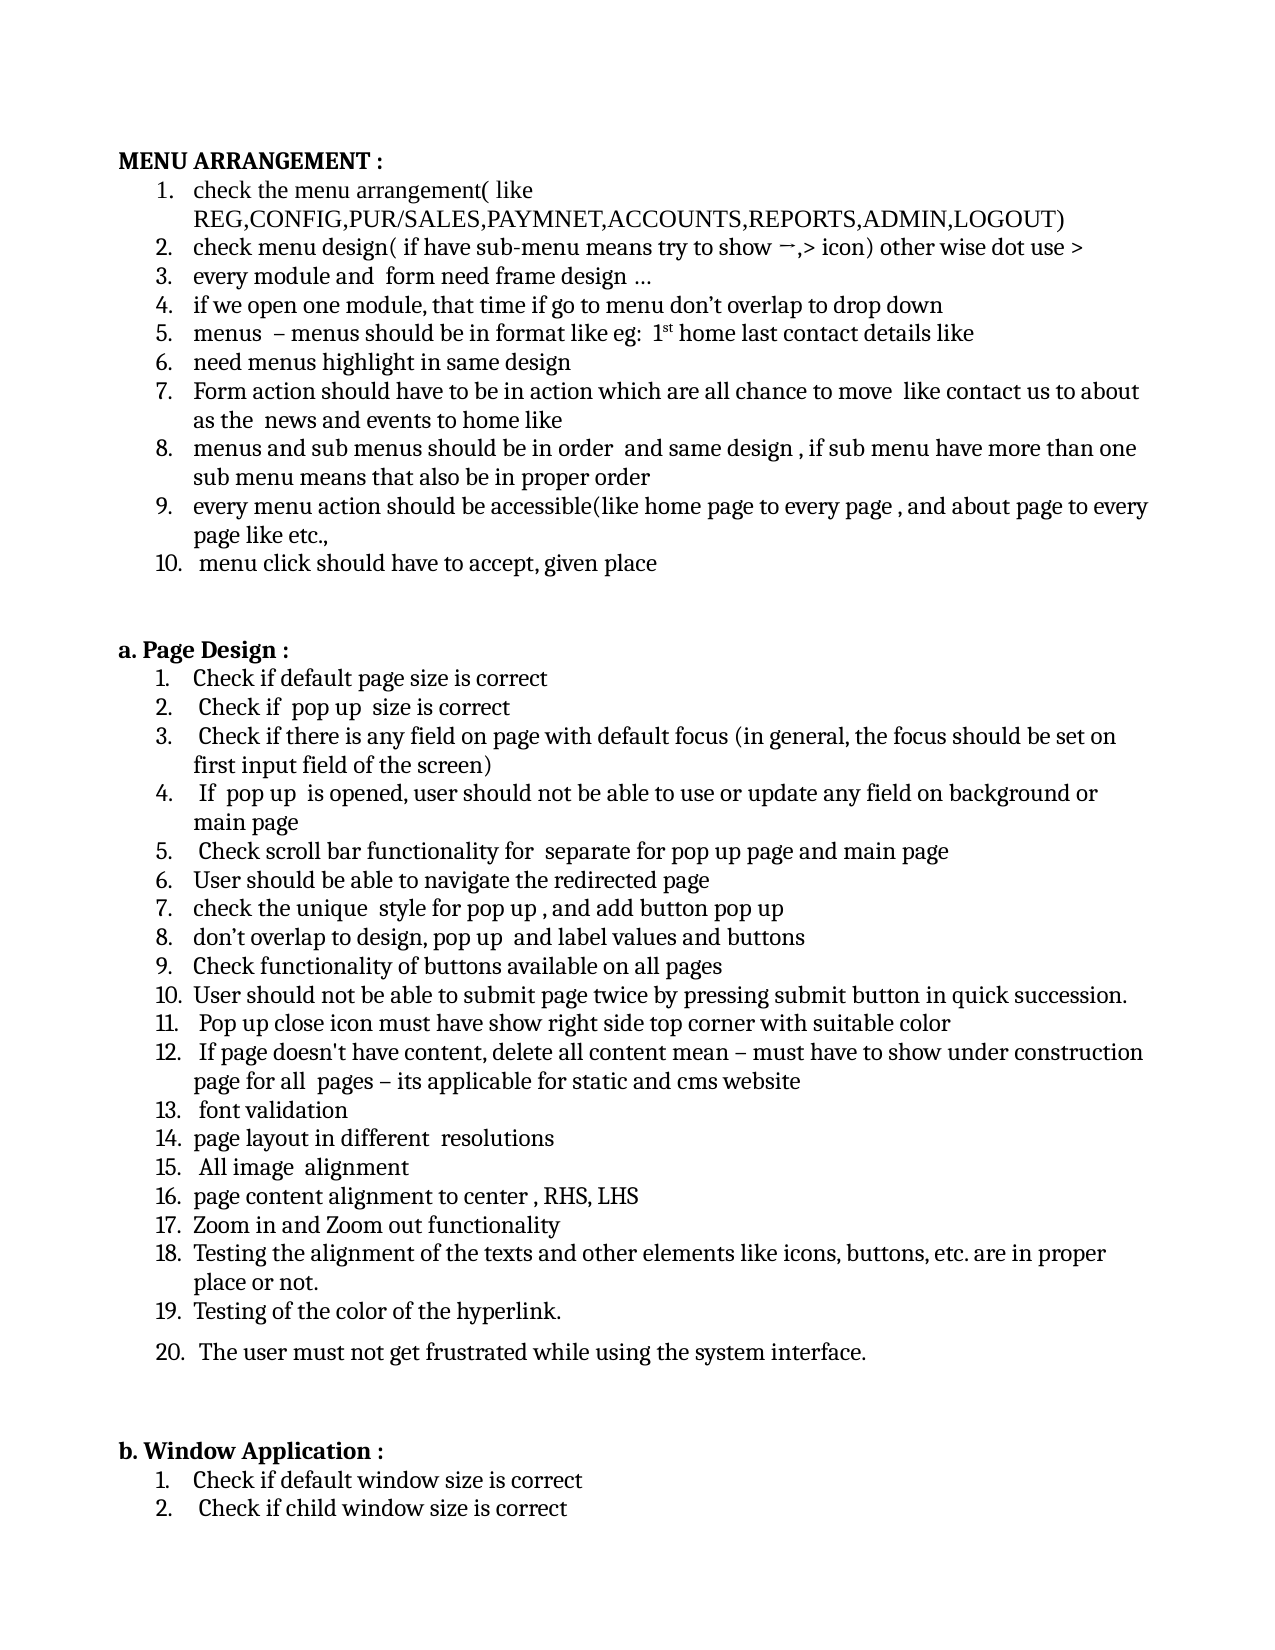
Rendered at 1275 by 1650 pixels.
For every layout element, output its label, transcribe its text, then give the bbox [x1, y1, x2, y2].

list If page doesn't have content, delete all content mean – must have to show under construction page for all pages – its applicable for static and cms website [156, 1038, 1157, 1096]
list menu click should have to accept, given place [156, 549, 1157, 578]
list menus – menus should be in format like eg: 1st home last contact details like [156, 319, 1157, 348]
text b. Window Application : [118, 1437, 1157, 1466]
list if we open one module, that time if go to menu don’t overlap to drop down [156, 291, 1157, 319]
list Testing of the color of the hyperlink. [156, 1297, 1157, 1326]
list Check if there is any field on page with default focus (in general, the focus should be set on first input field of the screen) [156, 722, 1157, 779]
list All image alignment [156, 1153, 1157, 1182]
list The user must not get frustrated while using the system interface. [156, 1338, 1157, 1367]
list Pop up close icon must have show right side top corner with suitable color [156, 1009, 1157, 1038]
list If pop up is opened, user should not be able to use or update any field on background or main page [156, 779, 1157, 837]
list User should not be able to submit page twice by pressing submit button in quick succession. [156, 981, 1157, 1009]
list Form action should have to be in action which are all chance to move like contact us to about as the news and events to home like [156, 377, 1157, 434]
list every module and form need frame design … [156, 262, 1157, 291]
list every menu action should be accessible(like home page to every page , and about page to every page like etc., [156, 492, 1157, 549]
list check the menu arrangement( like REG,CONFIG,PUR/SALES,PAYMNET,ACCOUNTS,REPORTS,ADMIN,LOGOUT) [156, 176, 1157, 233]
list Check if pop up size is correct [156, 693, 1157, 722]
list don’t overlap to design, pop up and label values and buttons [156, 923, 1157, 952]
list Zoom in and Zoom out functionality [156, 1211, 1157, 1239]
list font validation [156, 1096, 1157, 1124]
text MENU ARRANGEMENT : [118, 147, 1157, 176]
list Check if default window size is correct [156, 1466, 1157, 1494]
list Testing the alignment of the texts and other elements like icons, buttons, etc. are in proper place or not. [156, 1239, 1157, 1297]
list menus and sub menus should be in order and same design , if sub menu have more than one sub menu means that also be in proper order [156, 434, 1157, 492]
list need menus highlight in same design [156, 348, 1157, 377]
list page content alignment to center , RHS, LHS [156, 1182, 1157, 1211]
list User should be able to navigate the redirected page [156, 866, 1157, 894]
list Check if default page size is correct [156, 664, 1157, 693]
list Check scroll bar functionality for separate for pop up page and main page [156, 837, 1157, 866]
list Check if child window size is correct [156, 1494, 1157, 1523]
list Check functionality of buttons available on all pages [156, 952, 1157, 981]
text a. Page Design : [118, 636, 1157, 664]
list check menu design( if have sub-menu means try to show →,> icon) other wise dot use > [156, 233, 1157, 262]
list check the unique style for pop up , and add button pop up [156, 894, 1157, 923]
list page layout in different resolutions [156, 1124, 1157, 1153]
